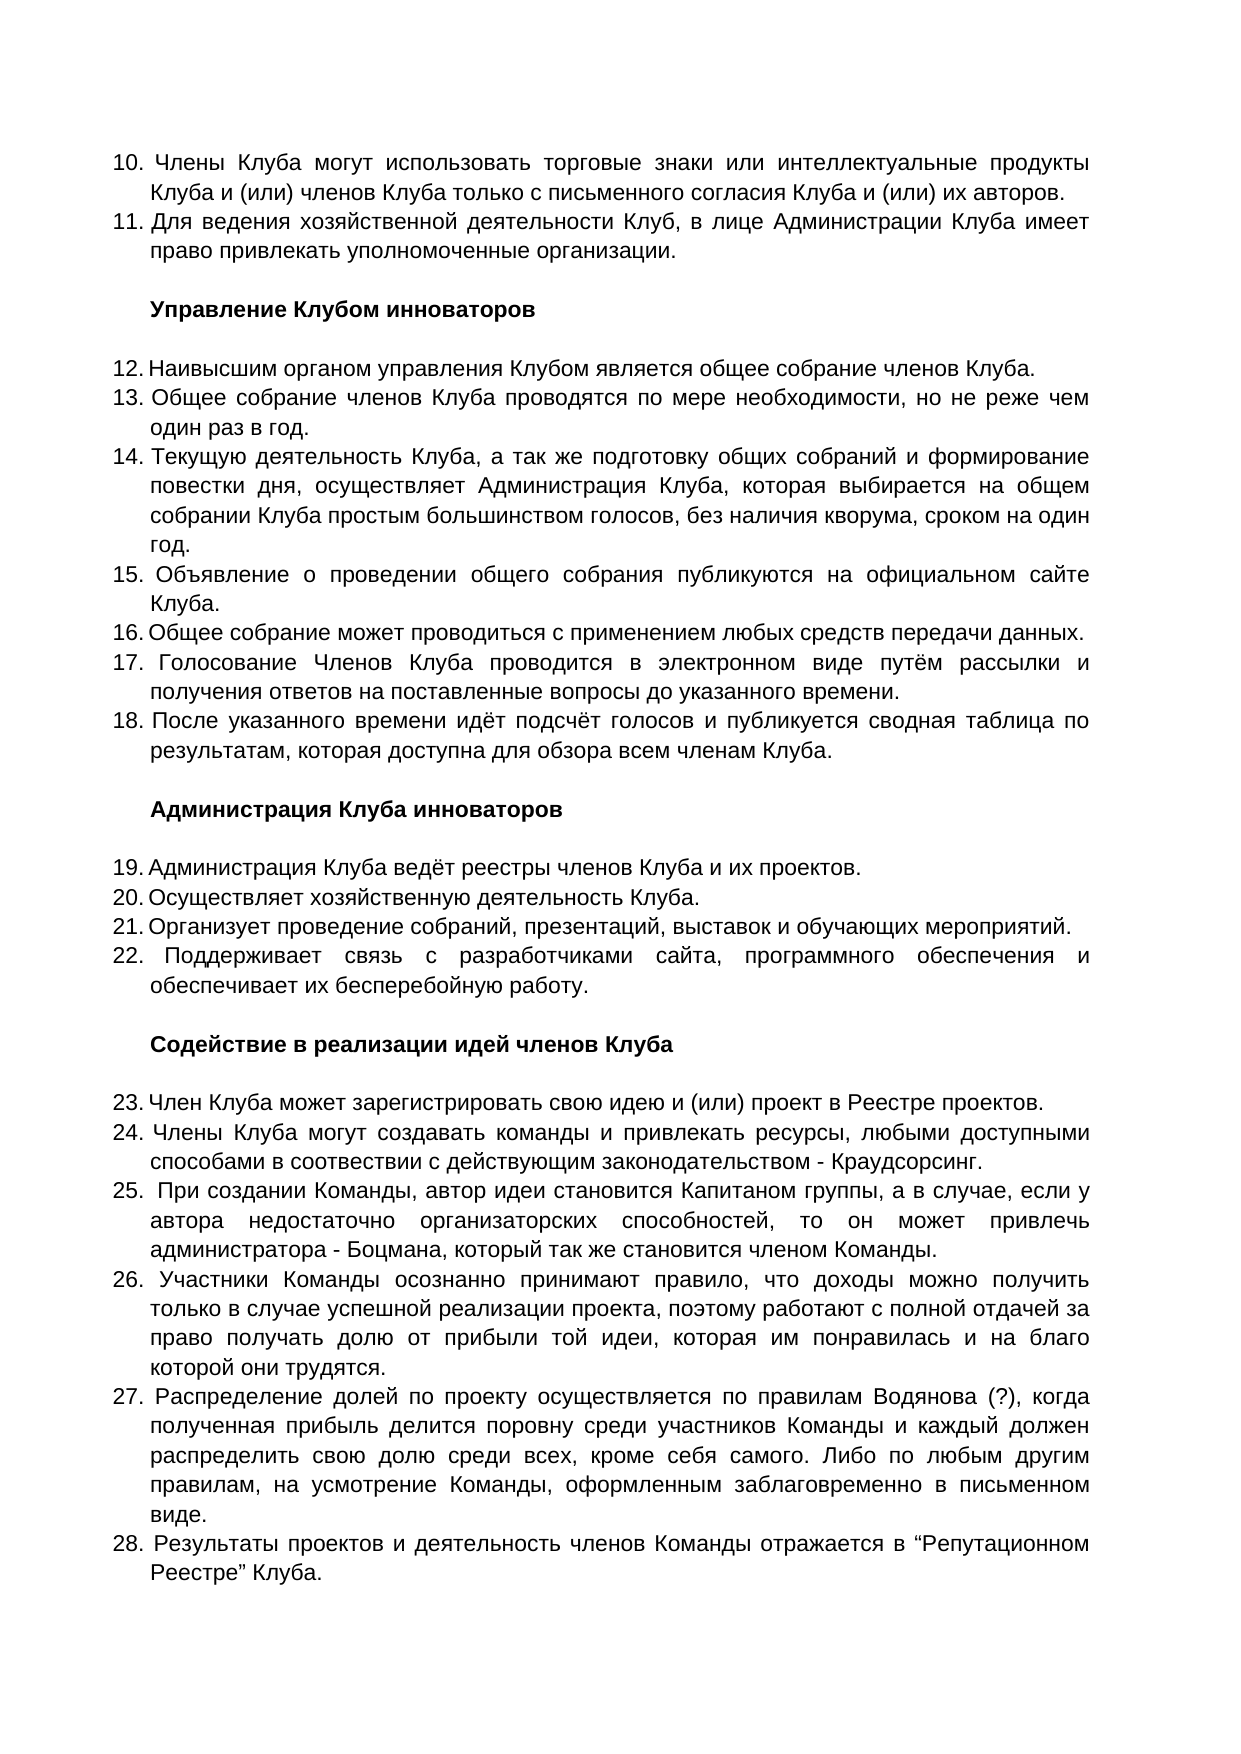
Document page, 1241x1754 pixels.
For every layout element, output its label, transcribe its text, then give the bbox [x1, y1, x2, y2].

text Администрация Клуба инноваторов [150, 796, 1091, 822]
text 24. Члены Клуба могут создавать команды и привлекать ресурсы, любыми доступными способами в соотвествии с действующим законодательством - Краудсорсинг. [112, 1119, 1091, 1174]
text 26. Участники Команды осознанно принимают правило, что доходы можно получить только в случае успешной реализации проекта, поэтому работают с полной отдачей за право получать долю от прибыли той идеи, которая им понравилась и на благо которой они трудятся. [112, 1266, 1091, 1380]
text 16. Общее собрание может проводиться с применением любых средств передачи данных. [112, 620, 1091, 646]
text 12. Наивысшим органом управления Клубом является общее собрание членов Клуба. [112, 356, 1091, 381]
text 21. Организует проведение собраний, презентаций, выставок и обучающих мероприятий. [112, 914, 1091, 939]
text Управление Клубом инноваторов [150, 297, 1091, 322]
text 13. Общее собрание членов Клуба проводятся по мере необходимости, но не реже чем один раз в год. [112, 385, 1091, 440]
text 28. Результаты проектов и деятельность членов Команды отражается в “Репутационном Реестре” Клуба. [112, 1531, 1091, 1586]
text Содействие в реализации идей членов Клуба [150, 1031, 1091, 1057]
text 19. Администрация Клуба ведёт реестры членов Клуба и их проектов. [112, 855, 1091, 881]
text 18. После указанного времени идёт подсчёт голосов и публикуется сводная таблица по результатам, которая доступна для обзора всем членам Клуба. [112, 708, 1091, 763]
text 15. Объявление о проведении общего собрания публикуются на официальном сайте Клуба. [112, 561, 1091, 616]
text 17. Голосование Членов Клуба проводится в электронном виде путём рассылки и получения ответов на поставленные вопросы до указанного времени. [112, 649, 1091, 704]
text 27. Распределение долей по проекту осуществляется по правилам Водянова (?), когда полученная прибыль делится поровну среди участников Команды и каждый должен распределить свою долю среди всех, кроме себя самого. Либо по любым другим правилам, на усмотрение Команды, оформленным заблаговременно в письменном виде. [112, 1384, 1091, 1527]
text 14. Текущую деятельность Клуба, а так же подготовку общих собраний и формирование повестки дня, осуществляет Администрация Клуба, которая выбирается на общем собрании Клуба простым большинством голосов, без наличия кворума, сроком на один год. [112, 444, 1091, 557]
text 10. Члены Клуба могут использовать торговые знаки или интеллектуальные продукты Клуба и (или) членов Клуба только с письменного согласия Клуба и (или) их авторов. [112, 150, 1091, 205]
text 25. При создании Команды, автор идеи становится Капитаном группы, а в случае, если у автора недостаточно организаторских способностей, то он может привлечь администратора - Боцмана, который так же становится членом Команды. [112, 1178, 1091, 1262]
text 11. Для ведения хозяйственной деятельности Клуб, в лице Администрации Клуба имеет право привлекать уполномоченные организации. [112, 209, 1091, 264]
text 22. Поддерживает связь с разработчиками сайта, программного обеспечения и обеспечивает их бесперебойную работу. [112, 943, 1091, 998]
text 23. Член Клуба может зарегистрировать свою идею и (или) проект в Реестре проектов. [112, 1090, 1091, 1116]
text 20. Осуществляет хозяйственную деятельность Клуба. [112, 884, 1091, 910]
